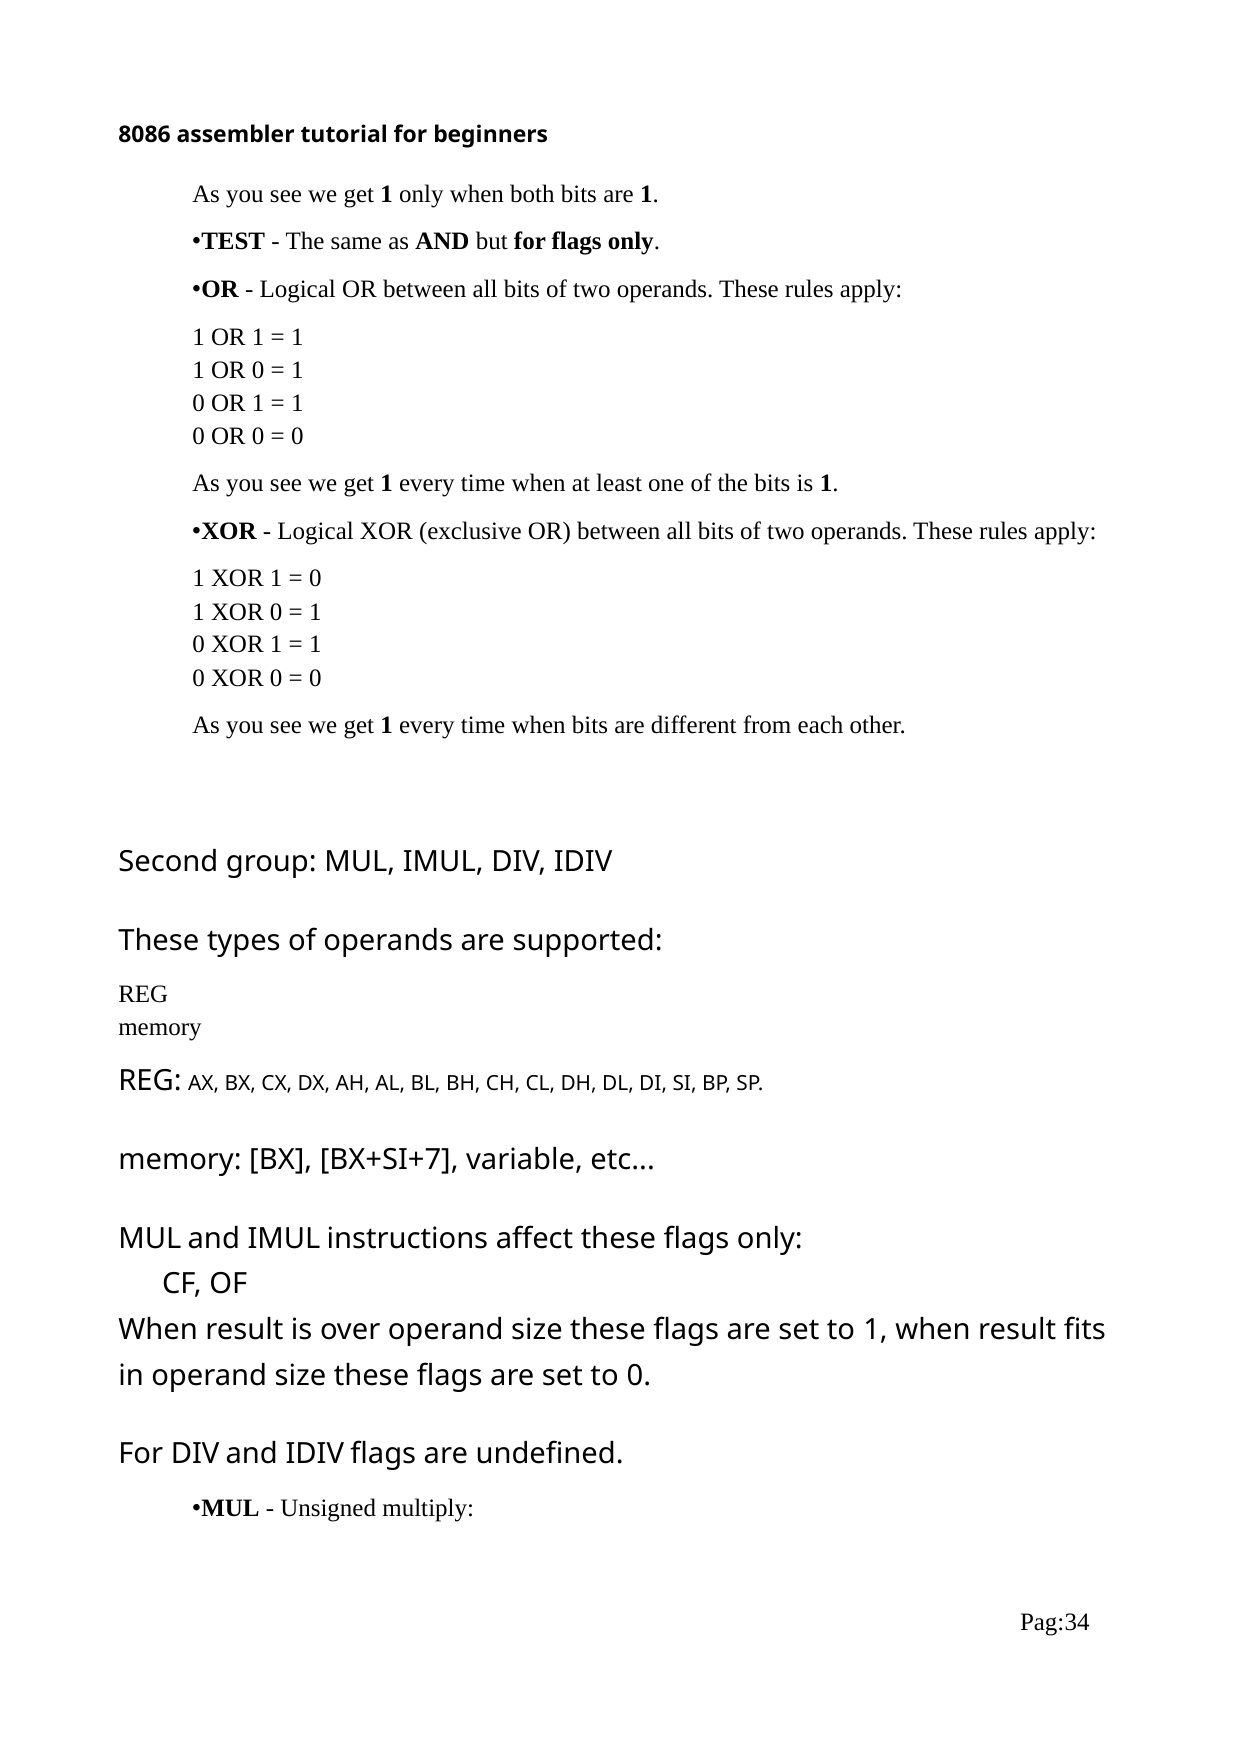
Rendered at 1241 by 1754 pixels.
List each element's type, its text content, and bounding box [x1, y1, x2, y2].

list TEST - The same as AND but for flags only. [118, 226, 1122, 255]
list OR - Logical OR between all bits of two operands. These rules apply: [118, 274, 1122, 303]
text REG: AX, BX, CX, DX, AH, AL, BL, BH, CH, CL, DH, DL, DI, SI, BP, SP. memory: [BX], [BX+SI+7], variable, etc... MUL and IMUL instructions affect these flags only: CF, OF When result is over operand size these flags are set to 1, when result fits in operand size these flags are set to 0. For DIV and IDIV flags are undefined. [118, 1059, 1122, 1472]
list As you see we get 1 every time when bits are different from each other. [118, 710, 1122, 739]
text Second group: MUL, IMUL, DIV, IDIV These types of operands are supported: [118, 805, 1122, 958]
text REG memory [118, 979, 1122, 1041]
list As you see we get 1 every time when at least one of the bits is 1. [118, 468, 1122, 497]
list 1 OR 1 = 1 1 OR 0 = 1 0 OR 1 = 1 0 OR 0 = 0 [118, 322, 1122, 449]
list XOR - Logical XOR (exclusive OR) between all bits of two operands. These rules apply: [118, 516, 1122, 545]
list As you see we get 1 only when both bits are 1. [118, 179, 1122, 208]
list 1 XOR 1 = 0 1 XOR 0 = 1 0 XOR 1 = 1 0 XOR 0 = 0 [118, 563, 1122, 691]
list MUL - Unsigned multiply: [118, 1493, 1122, 1521]
